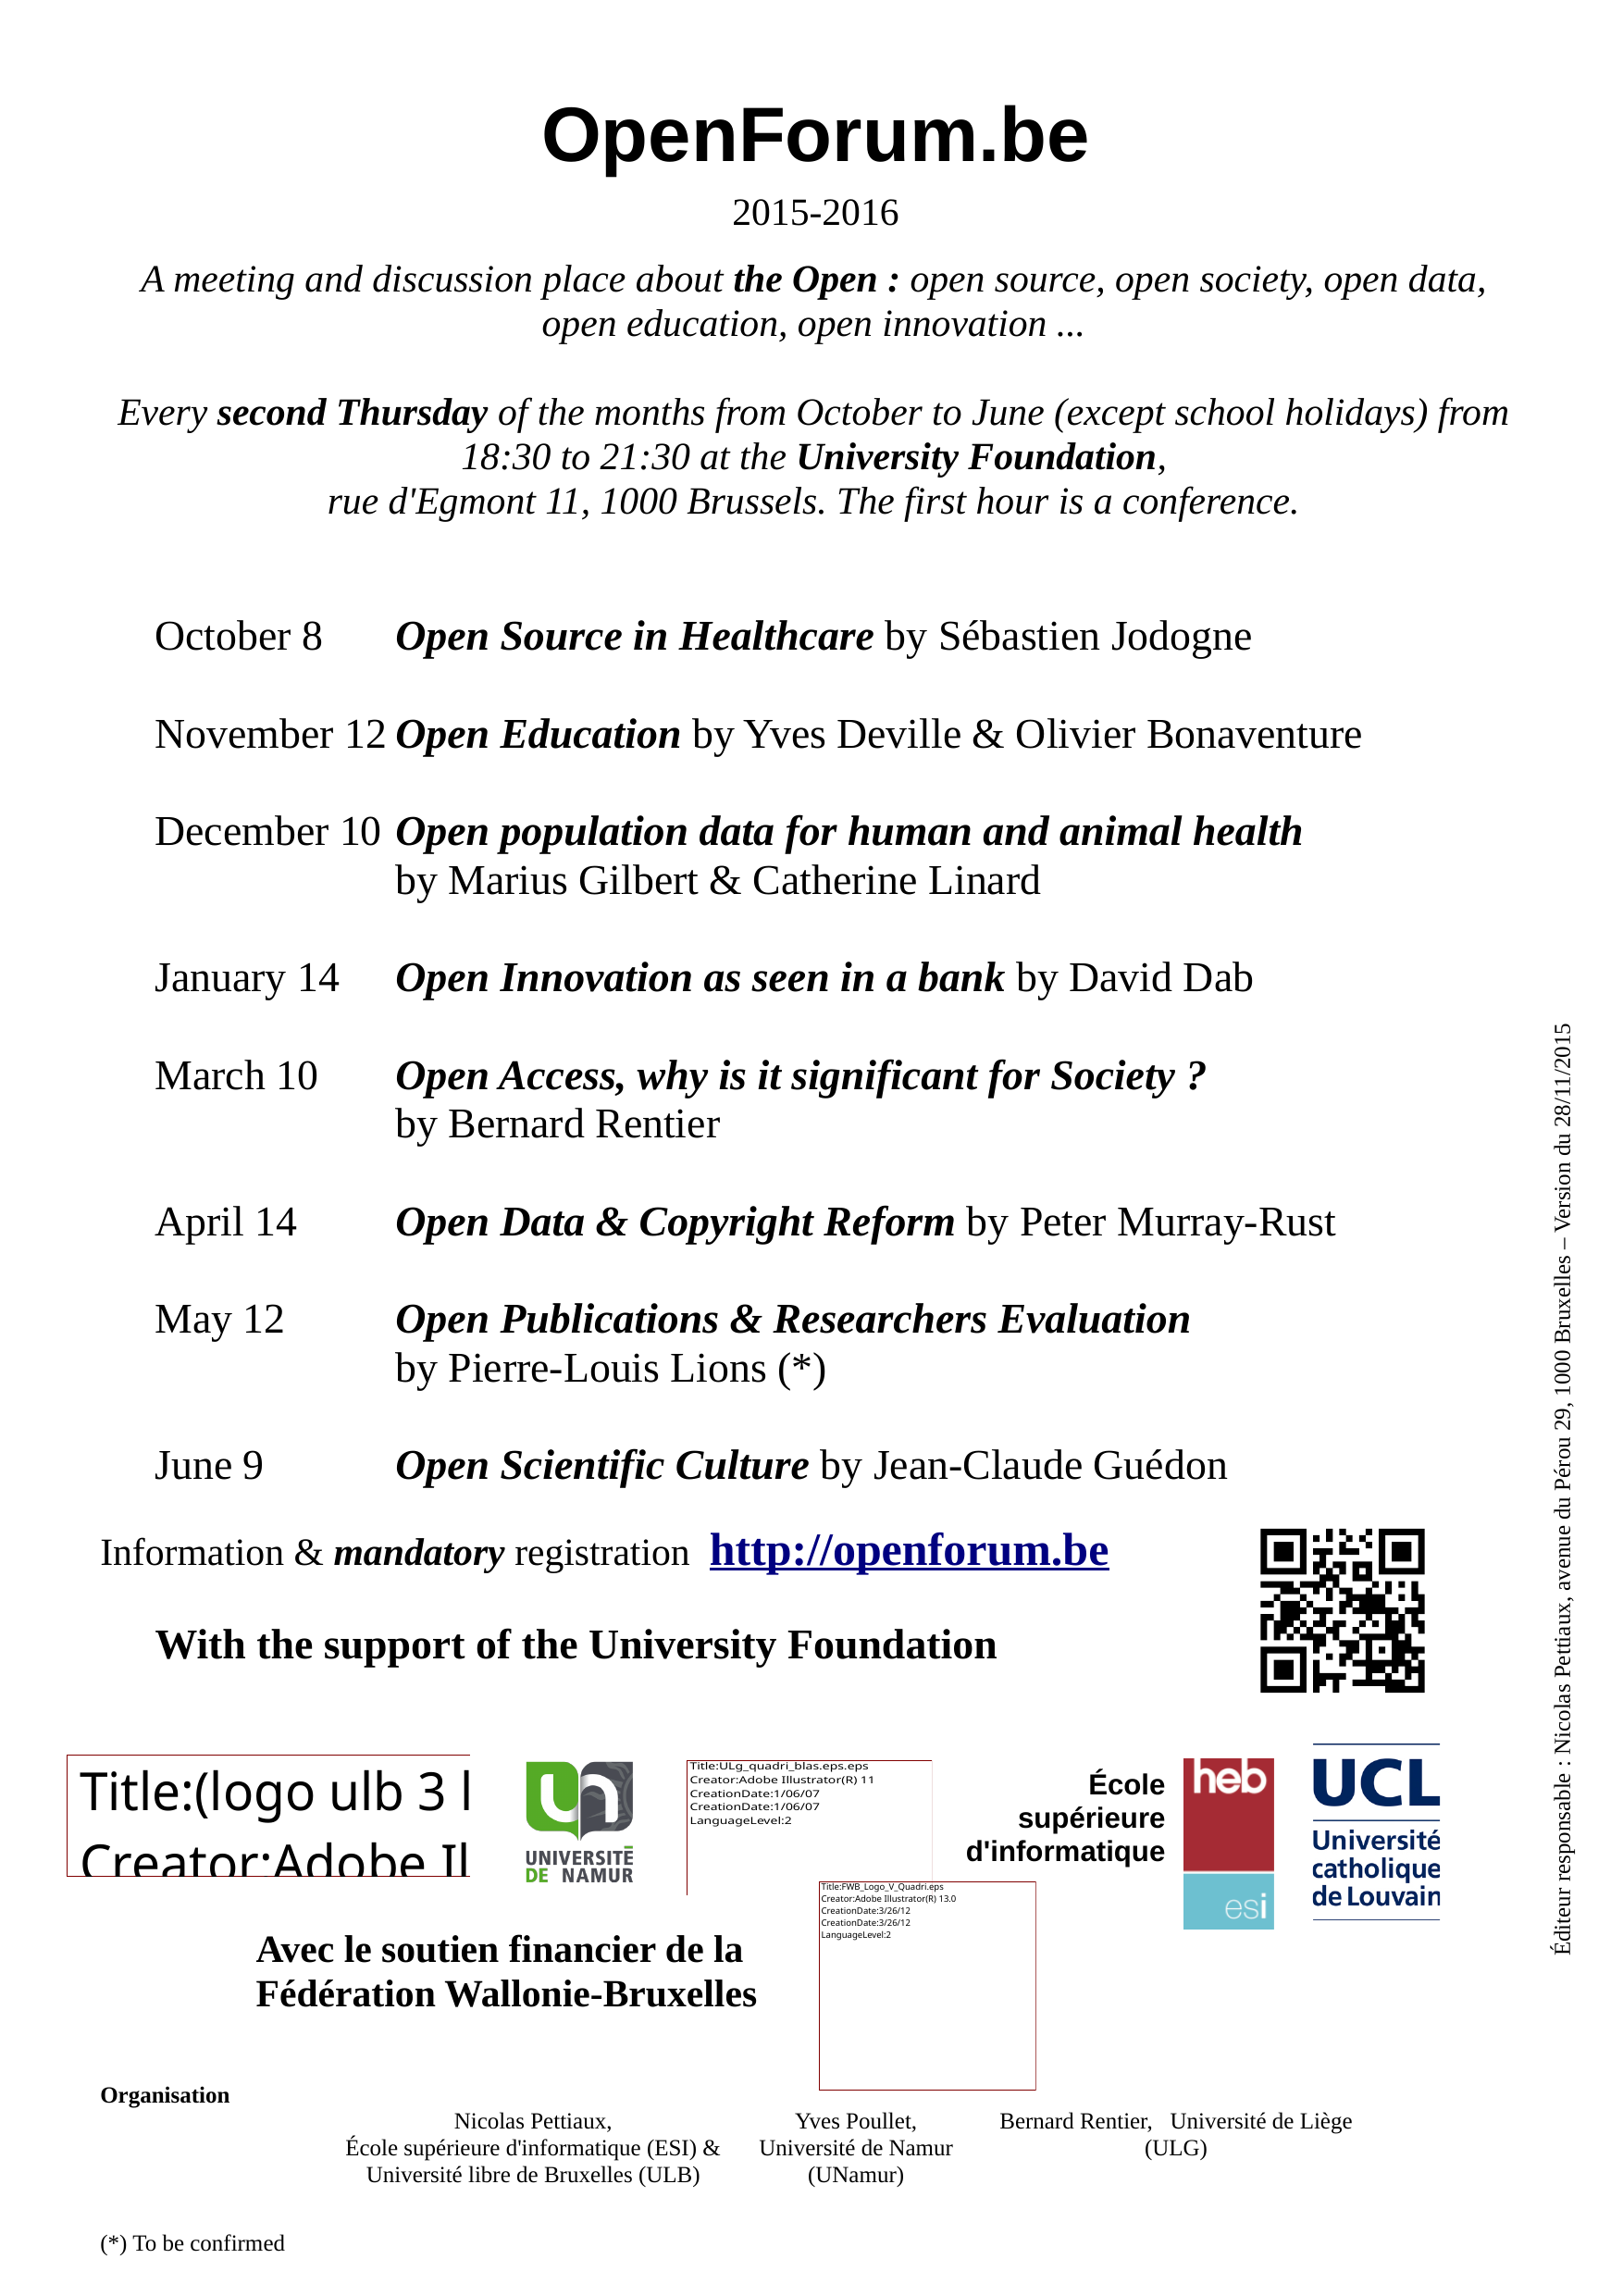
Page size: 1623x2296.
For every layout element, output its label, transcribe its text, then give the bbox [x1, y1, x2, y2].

title OpenForum.be [100, 89, 1530, 178]
picture [1312, 1744, 1441, 1920]
text January 14 Open Innovation as seen in a bank by David Dab [155, 952, 1530, 1001]
text November 12 Open Education by Yves Deville & Olivier Bonaventure [155, 708, 1530, 806]
text Yves Poullet, Université de Namur (UNamur) [738, 2107, 973, 2188]
text A meeting and discussion place about the Open : open source, open society, open data, open education, open innovation ... [100, 256, 1530, 344]
text April 14 Open Data & Copyright Reform by Peter Murray-Rust [155, 1196, 1530, 1245]
text October 8 Open Source in Healthcare by Sébastien Jodogne [155, 611, 1530, 708]
text [1438, 1521, 1530, 1575]
text December 10 Open population data for human and animal health by Marius Gilbert & Catherine Linard [155, 806, 1530, 952]
text [1438, 1620, 1530, 1669]
text June 9 Open Scientific Culture by Jean-Claude Guédon [155, 1440, 1530, 1489]
picture [1183, 1758, 1274, 1930]
text With the support of the University Foundation [155, 1620, 1247, 1669]
text Bernard Rentier, Université de Liège (ULG) [973, 2107, 1378, 2161]
picture [514, 1749, 645, 1894]
text March 10 Open Access, why is it significant for Society ? by Bernard Rentier [155, 1049, 1530, 1148]
text Information & mandatory registration http://openforum.be [100, 1521, 1247, 1575]
text May 12 Open Publications & Researchers Evaluation by Pierre-Louis Lions (*) [155, 1294, 1530, 1391]
text 2015-2016 [100, 189, 1530, 233]
text Organisation [100, 2081, 1530, 2107]
text Nicolas Pettiaux, École supérieure d'informatique (ESI) & Université libre de Bruxelles (ULB) [328, 2107, 738, 2188]
text Every second Thursday of the months from October to June (except school holidays) from 18:30 to 21:30 at the University Foundation, rue d'Egmont 11, 1000 Brussels. The first hour is a conference. [100, 389, 1530, 522]
